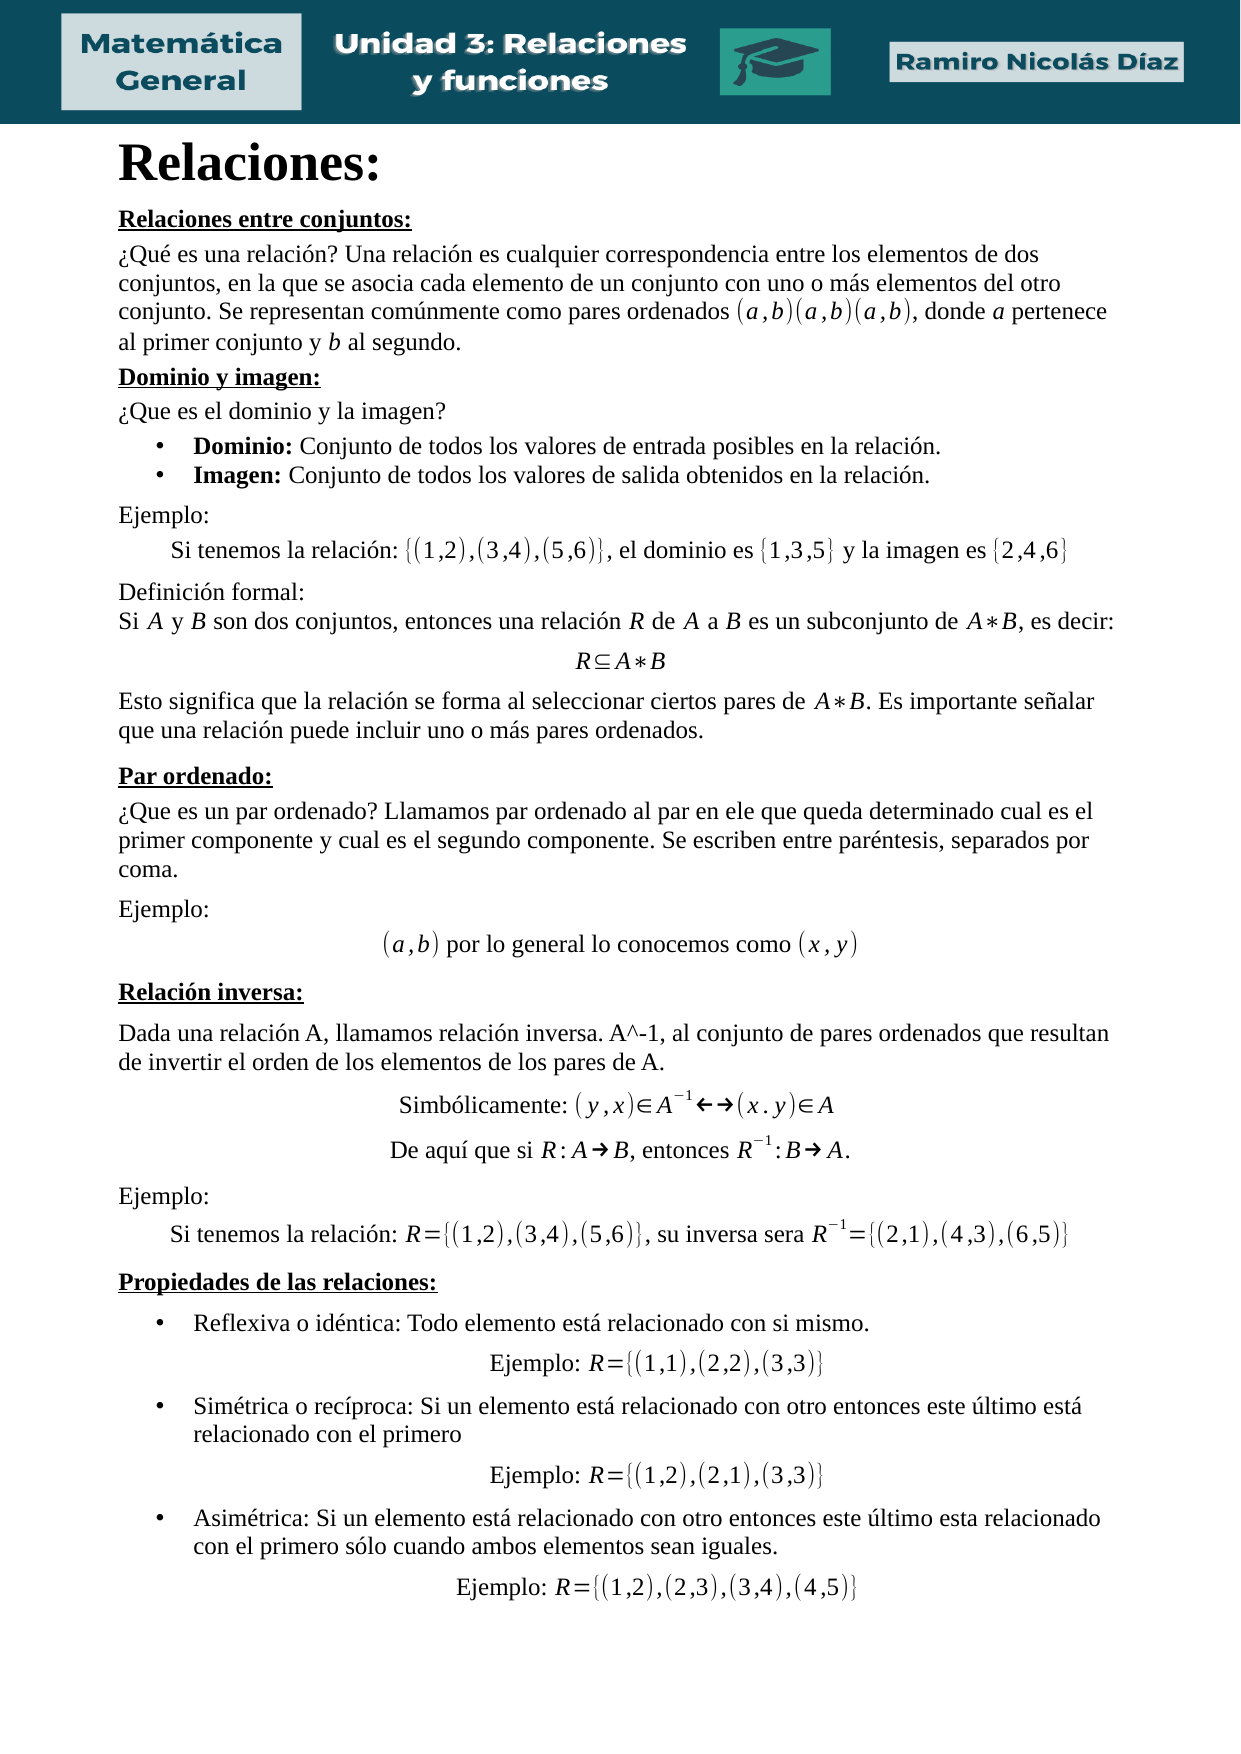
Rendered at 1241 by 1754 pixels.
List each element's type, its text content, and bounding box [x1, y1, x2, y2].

text Si y son dos conjuntos, entonces una relación de a es un subconjunto de , es decir: [118, 606, 1122, 635]
list Imagen: Conjunto de todos los valores de salida obtenidos en la relación. [156, 460, 1122, 488]
subtitle Dominio y imagen: [118, 362, 1122, 390]
list Asimétrica: Si un elemento está relacionado con otro entonces este último esta relacionado con el primero sólo cuando ambos elementos sean iguales. [156, 1503, 1122, 1560]
list Reflexiva o idéntica: Todo elemento está relacionado con si mismo. [156, 1308, 1122, 1336]
subtitle Relación inversa: [118, 977, 1122, 1006]
list Ejemplo: [156, 1572, 1122, 1603]
text Esto significa que la relación se forma al seleccionar ciertos pares de . Es importante señalar que una relación puede incluir uno o más pares ordenados. [118, 686, 1122, 744]
list Simétrica o recíproca: Si un elemento está relacionado con otro entonces este último está relacionado con el primero [156, 1391, 1122, 1448]
text Ejemplo: [118, 1181, 1122, 1210]
text ¿Que es el dominio y la imagen? [118, 396, 1122, 425]
list Ejemplo: [156, 1460, 1122, 1491]
list Dominio: Conjunto de todos los valores de entrada posibles en la relación. [156, 431, 1122, 460]
text Ejemplo: [118, 894, 1122, 923]
text ¿Qué es una relación? Una relación es cualquier correspondencia entre los elementos de dos conjuntos, en la que se asocia cada elemento de un conjunto con uno o más elementos del otro conjunto. Se representan comúnmente como pares ordenados , donde pertenece al primer conjunto y al segundo. [118, 239, 1122, 356]
text Si tenemos la relación: , el dominio es y la imagen es [118, 535, 1122, 566]
subtitle Relaciones: [118, 130, 1122, 192]
subtitle Relaciones entre conjuntos: [118, 204, 1122, 233]
text por lo general lo conocemos como [118, 929, 1122, 959]
subtitle Propiedades de las relaciones: [118, 1267, 1122, 1296]
list Ejemplo: [156, 1348, 1122, 1379]
text Simbólicamente: [118, 1087, 1122, 1120]
text Si tenemos la relación: , su inversa sera [118, 1216, 1122, 1249]
subtitle Par ordenado: [118, 761, 1122, 790]
picture [0, 0, 1241, 124]
text Dada una relación A, llamamos relación inversa. A^-1, al conjunto de pares ordenados que resultan de invertir el orden de los elementos de los pares de A. [118, 1018, 1122, 1075]
text De aquí que si , entonces . [118, 1132, 1122, 1164]
text ¿Que es un par ordenado? Llamamos par ordenado al par en ele que queda determinado cual es el primer componente y cual es el segundo componente. Se escriben entre paréntesis, separados por coma. [118, 796, 1122, 882]
text Ejemplo: [118, 500, 1122, 529]
text Definición formal: [118, 577, 1122, 606]
